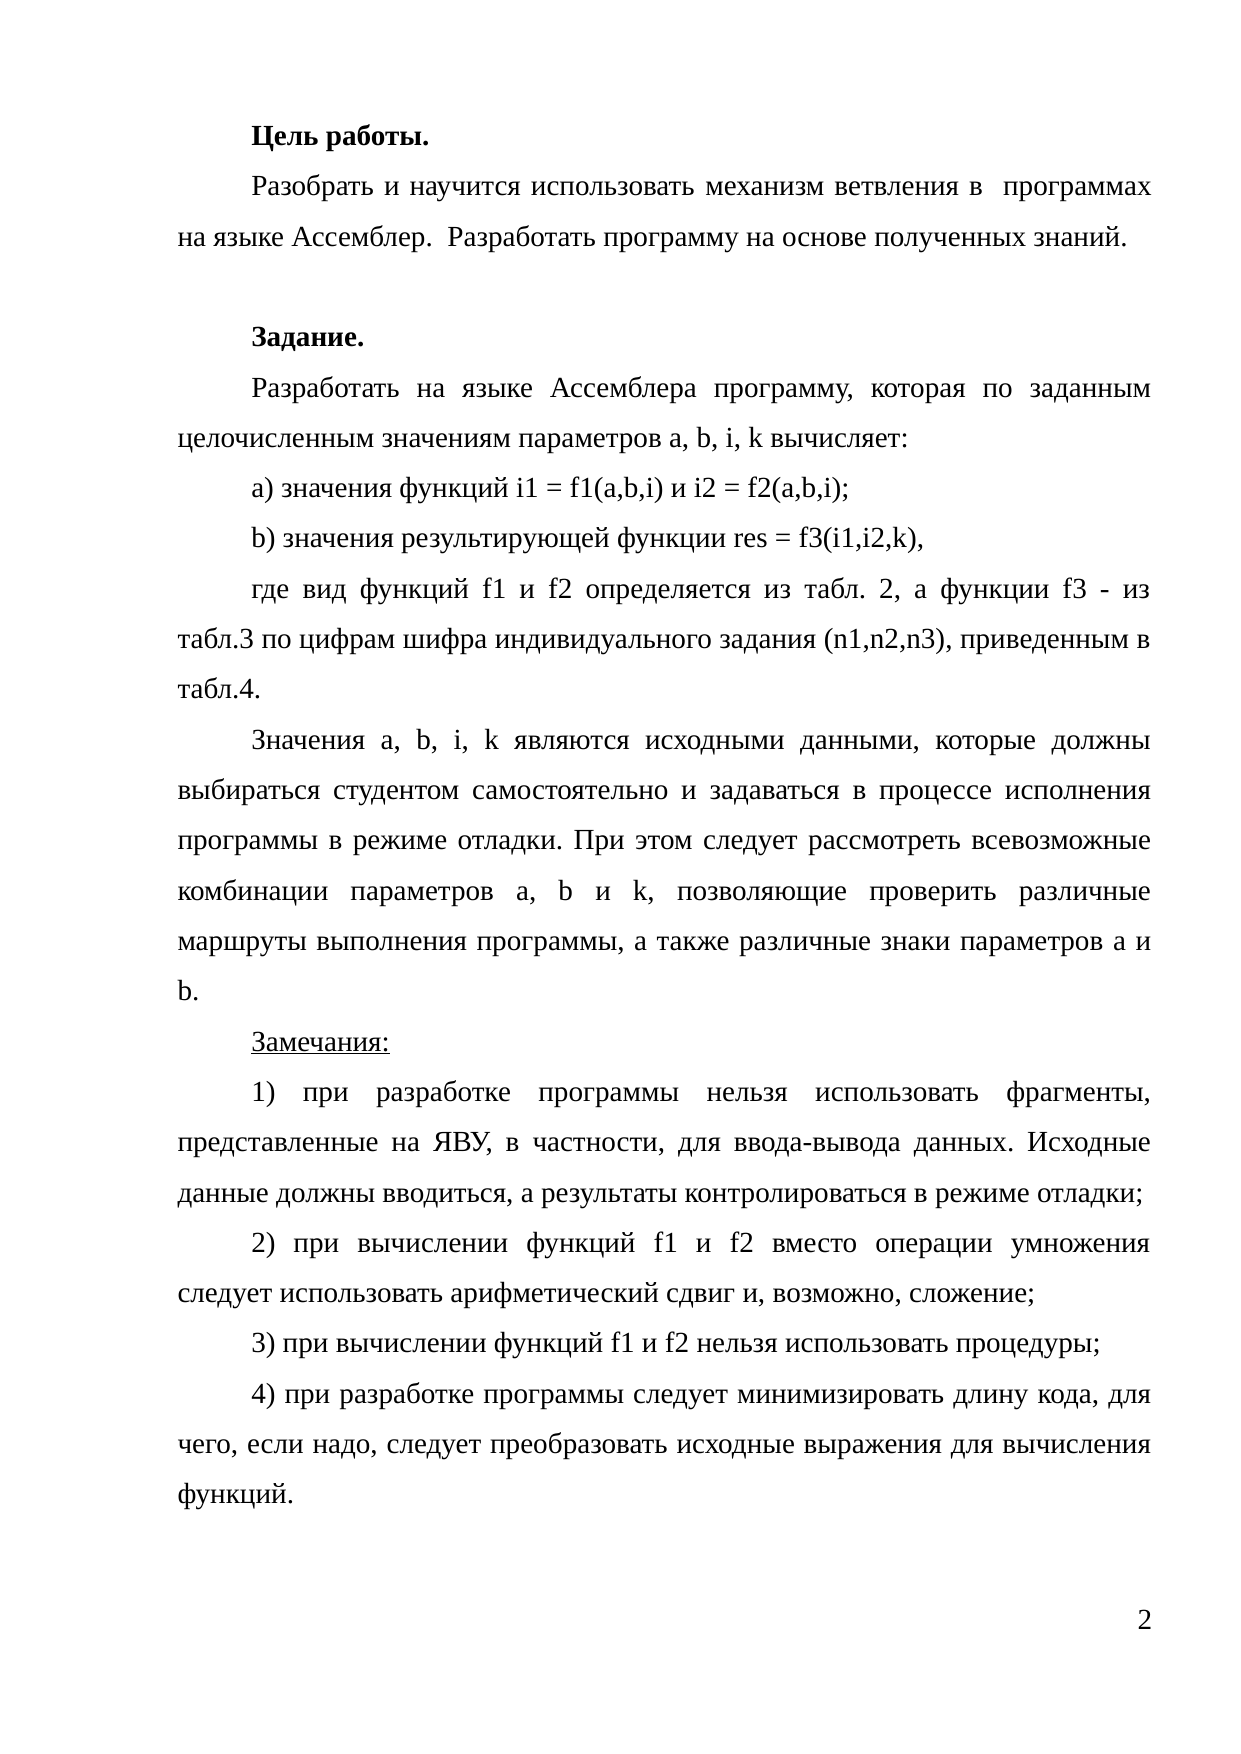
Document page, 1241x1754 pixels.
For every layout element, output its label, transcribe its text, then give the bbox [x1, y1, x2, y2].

text Разработать на языке Ассемблера программу, которая по заданным целочисленным значениям параметров a, b, i, k вычисляет: [177, 370, 1152, 453]
text Разобрать и научится использовать механизм ветвления в программах на языке Ассемблер. Разработать программу на основе полученных знаний. [177, 168, 1152, 252]
subtitle Задание. [177, 319, 1152, 353]
text 2) при вычислении функций f1 и f2 вместо операции умножения следует использовать арифметический сдвиг и, возможно, сложение; [177, 1225, 1152, 1309]
text 1) при разработке программы нельзя использовать фрагменты, представленные на ЯВУ, в частности, для ввода-вывода данных. Исходные данные должны вводиться, а результаты контролироваться в режиме отладки; [177, 1074, 1152, 1208]
text b) значения результирующей функции res = f3(i1,i2,k), [177, 521, 1152, 554]
text 4) при разработке программы следует минимизировать длину кода, для чего, если надо, следует преобразовать исходные выражения для вычисления функций. [177, 1376, 1152, 1510]
text где вид функций f1 и f2 определяется из табл. 2, а функции f3 - из табл.3 по цифрам шифра индивидуального задания (n1,n2,n3), приведенным в табл.4. [177, 571, 1152, 705]
subtitle Цель работы. [177, 118, 1152, 152]
text 3) при вычислении функций f1 и f2 нельзя использовать процедуры; [177, 1326, 1152, 1359]
text а) значения функций i1 = f1(a,b,i) и i2 = f2(a,b,i); [177, 470, 1152, 504]
text Значения a, b, i, k являются исходными данными, которые должны выбираться студентом самостоятельно и задаваться в процессе исполнения программы в режиме отладки. При этом следует рассмотреть всевозможные комбинации параметров a, b и k, позволяющие проверить различные маршруты выполнения программы, а также различные знаки параметров a и b. [177, 722, 1152, 1007]
text Замечания: [177, 1024, 1152, 1057]
